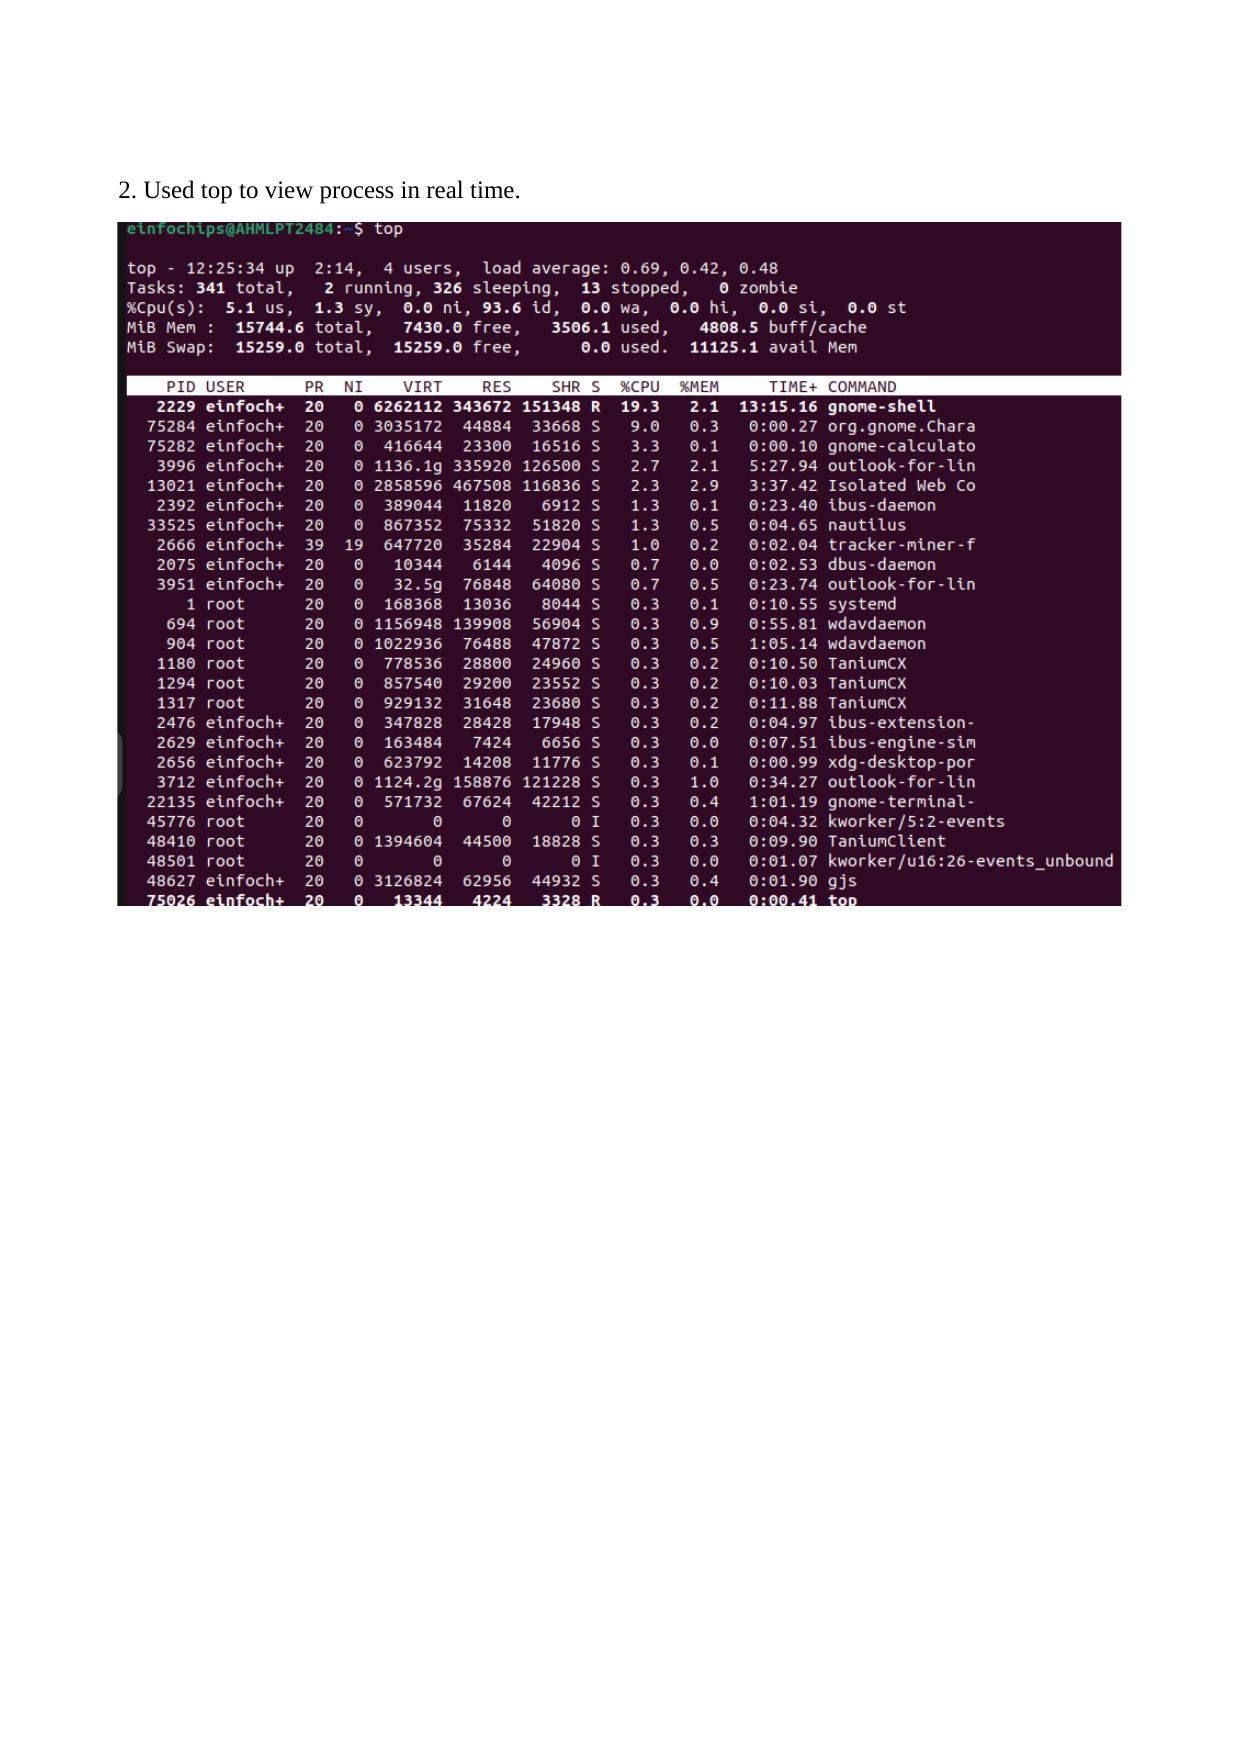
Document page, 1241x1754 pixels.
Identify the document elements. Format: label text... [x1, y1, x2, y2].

picture [117, 222, 1122, 906]
text [118, 906, 1122, 934]
text 2. Used top to view process in real time. [118, 118, 1122, 222]
